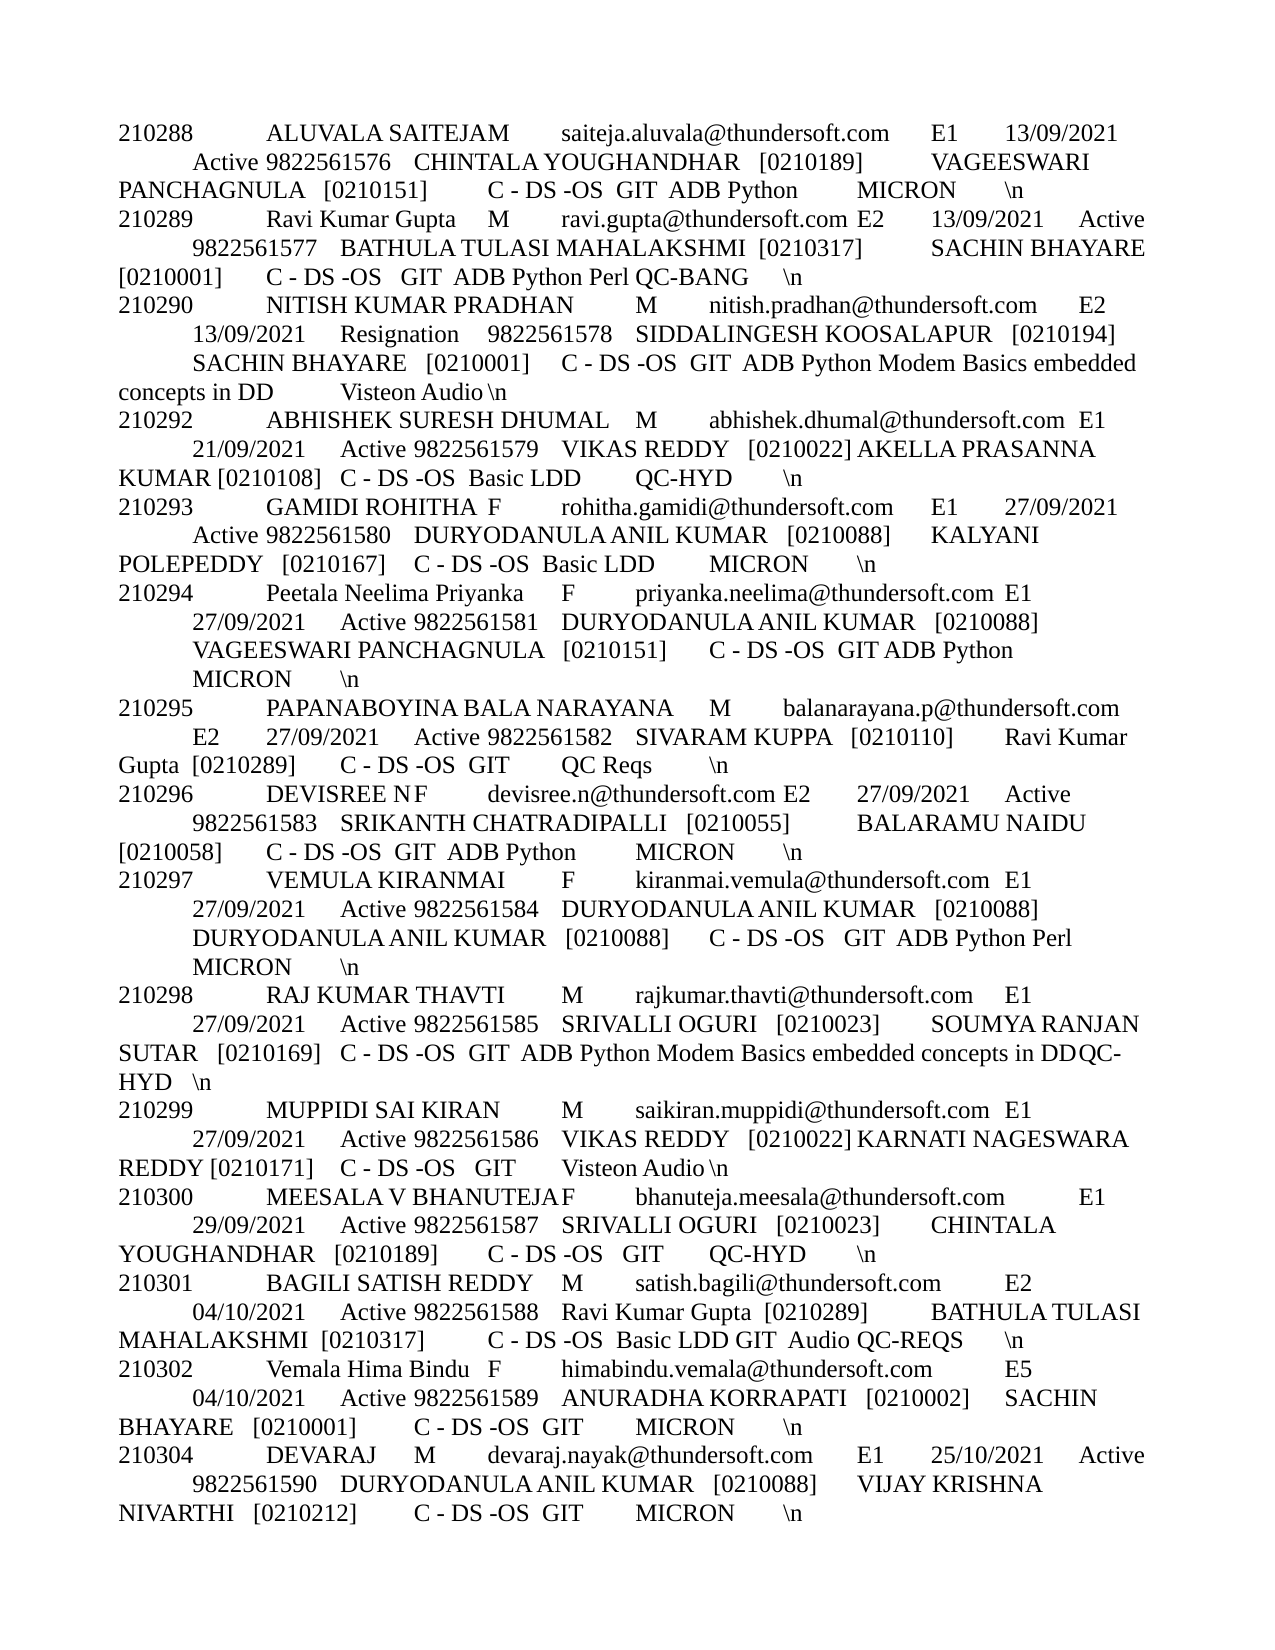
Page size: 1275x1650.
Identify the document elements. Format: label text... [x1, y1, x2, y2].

text 210304 DEVARAJ M devaraj.nayak@thundersoft.com E1 25/10/2021 Active 9822561590 DURYODANULA ANIL KUMAR [0210088] VIJAY KRISHNA NIVARTHI [0210212] C - DS -OS GIT MICRON \n [118, 1441, 1157, 1527]
text 210301 BAGILI SATISH REDDY M satish.bagili@thundersoft.com E2 04/10/2021 Active 9822561588 Ravi Kumar Gupta [0210289] BATHULA TULASI MAHALAKSHMI [0210317] C - DS -OS Basic LDD GIT Audio QC-REQS \n [118, 1268, 1157, 1354]
text 210292 ABHISHEK SURESH DHUMAL M abhishek.dhumal@thundersoft.com E1 21/09/2021 Active 9822561579 VIKAS REDDY [0210022] AKELLA PRASANNA KUMAR [0210108] C - DS -OS Basic LDD QC-HYD \n [118, 406, 1157, 492]
text 210296 DEVISREE N F devisree.n@thundersoft.com E2 27/09/2021 Active 9822561583 SRIKANTH CHATRADIPALLI [0210055] BALARAMU NAIDU [0210058] C - DS -OS GIT ADB Python MICRON \n [118, 779, 1157, 866]
text 210289 Ravi Kumar Gupta M ravi.gupta@thundersoft.com E2 13/09/2021 Active 9822561577 BATHULA TULASI MAHALAKSHMI [0210317] SACHIN BHAYARE [0210001] C - DS -OS GIT ADB Python Perl QC-BANG \n [118, 204, 1157, 291]
text 210288 ALUVALA SAITEJA M saiteja.aluvala@thundersoft.com E1 13/09/2021 Active 9822561576 CHINTALA YOUGHANDHAR [0210189] VAGEESWARI PANCHAGNULA [0210151] C - DS -OS GIT ADB Python MICRON \n [118, 118, 1157, 204]
text 210299 MUPPIDI SAI KIRAN M saikiran.muppidi@thundersoft.com E1 27/09/2021 Active 9822561586 VIKAS REDDY [0210022] KARNATI NAGESWARA REDDY [0210171] C - DS -OS GIT Visteon Audio \n [118, 1096, 1157, 1182]
text 210302 Vemala Hima Bindu F himabindu.vemala@thundersoft.com E5 04/10/2021 Active 9822561589 ANURADHA KORRAPATI [0210002] SACHIN BHAYARE [0210001] C - DS -OS GIT MICRON \n [118, 1354, 1157, 1441]
text 210295 PAPANABOYINA BALA NARAYANA M balanarayana.p@thundersoft.com E2 27/09/2021 Active 9822561582 SIVARAM KUPPA [0210110] Ravi Kumar Gupta [0210289] C - DS -OS GIT QC Reqs \n [118, 693, 1157, 779]
text 210297 VEMULA KIRANMAI F kiranmai.vemula@thundersoft.com E1 27/09/2021 Active 9822561584 DURYODANULA ANIL KUMAR [0210088] DURYODANULA ANIL KUMAR [0210088] C - DS -OS GIT ADB Python Perl MICRON \n [118, 866, 1157, 981]
text 210294 Peetala Neelima Priyanka F priyanka.neelima@thundersoft.com E1 27/09/2021 Active 9822561581 DURYODANULA ANIL KUMAR [0210088] VAGEESWARI PANCHAGNULA [0210151] C - DS -OS GIT ADB Python MICRON \n [118, 578, 1157, 693]
text 210298 RAJ KUMAR THAVTI M rajkumar.thavti@thundersoft.com E1 27/09/2021 Active 9822561585 SRIVALLI OGURI [0210023] SOUMYA RANJAN SUTAR [0210169] C - DS -OS GIT ADB Python Modem Basics embedded concepts in DD QC-HYD \n [118, 981, 1157, 1096]
text 210293 GAMIDI ROHITHA F rohitha.gamidi@thundersoft.com E1 27/09/2021 Active 9822561580 DURYODANULA ANIL KUMAR [0210088] KALYANI POLEPEDDY [0210167] C - DS -OS Basic LDD MICRON \n [118, 492, 1157, 578]
text 210300 MEESALA V BHANUTEJA F bhanuteja.meesala@thundersoft.com E1 29/09/2021 Active 9822561587 SRIVALLI OGURI [0210023] CHINTALA YOUGHANDHAR [0210189] C - DS -OS GIT QC-HYD \n [118, 1182, 1157, 1268]
text 210290 NITISH KUMAR PRADHAN M nitish.pradhan@thundersoft.com E2 13/09/2021 Resignation 9822561578 SIDDALINGESH KOOSALAPUR [0210194] SACHIN BHAYARE [0210001] C - DS -OS GIT ADB Python Modem Basics embedded concepts in DD Visteon Audio \n [118, 291, 1157, 406]
